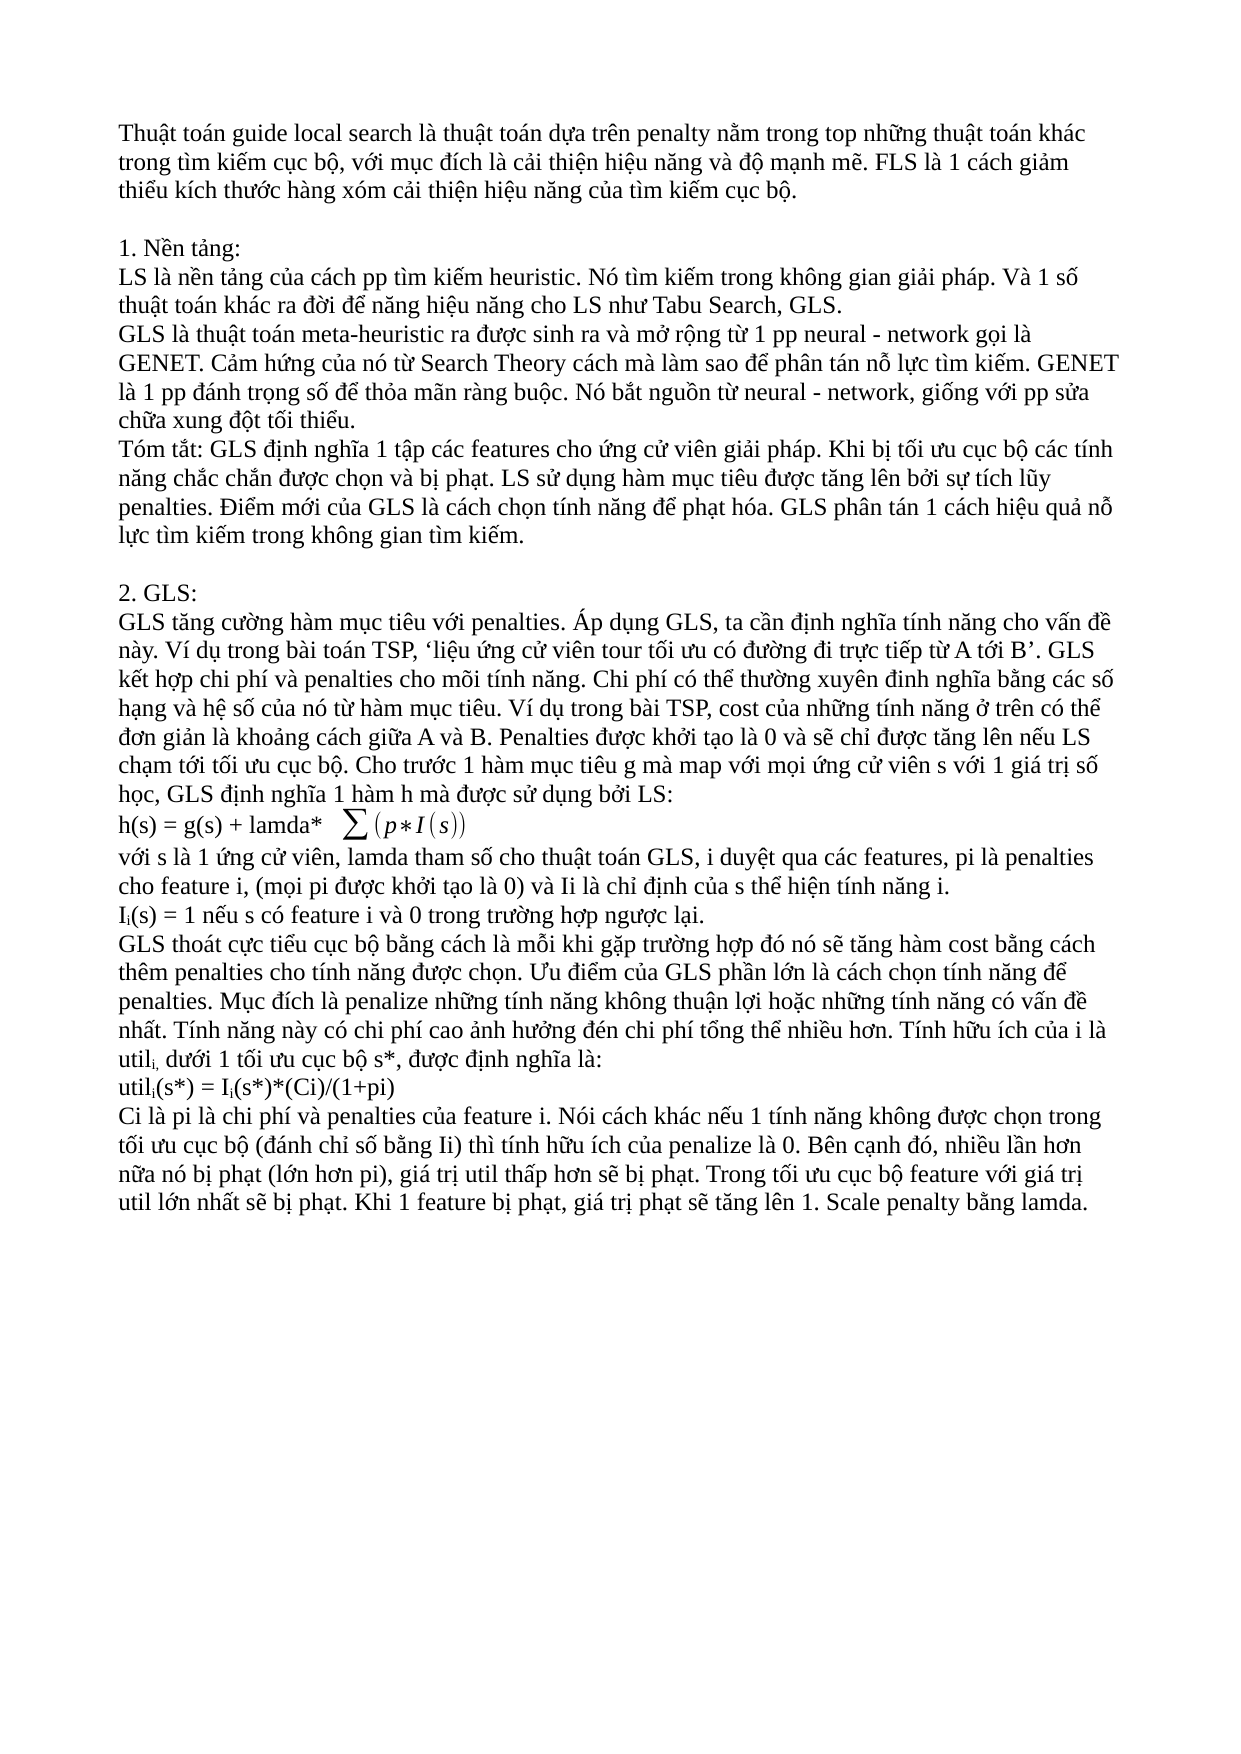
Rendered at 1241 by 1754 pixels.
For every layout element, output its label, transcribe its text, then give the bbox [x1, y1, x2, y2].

text 2. GLS: [118, 578, 1122, 607]
text utili(s*) = Ii(s*)*(Ci)/(1+pi) [118, 1072, 1122, 1101]
text GLS là thuật toán meta-heuristic ra được sinh ra và mở rộng từ 1 pp neural - network gọi là GENET. Cảm hứng của nó từ Search Theory cách mà làm sao để phân tán nỗ lực tìm kiếm. GENET là 1 pp đánh trọng số để thỏa mãn ràng buộc. Nó bắt nguồn từ neural - network, giống với pp sửa chữa xung đột tối thiểu. [118, 319, 1122, 434]
text Ci là pi là chi phí và penalties của feature i. Nói cách khác nếu 1 tính năng không được chọn trong tối ưu cục bộ (đánh chỉ số bằng Ii) thì tính hữu ích của penalize là 0. Bên cạnh đó, nhiều lần hơn nữa nó bị phạt (lớn hơn pi), giá trị util thấp hơn sẽ bị phạt. Trong tối ưu cục bộ feature với giá trị util lớn nhất sẽ bị phạt. Khi 1 feature bị phạt, giá trị phạt sẽ tăng lên 1. Scale penalty bằng lamda. [118, 1101, 1122, 1216]
text GLS thoát cực tiểu cục bộ bằng cách là mỗi khi gặp trường hợp đó nó sẽ tăng hàm cost bằng cách thêm penalties cho tính năng được chọn. Ưu điểm của GLS phần lớn là cách chọn tính năng để penalties. Mục đích là penalize những tính năng không thuận lợi hoặc những tính năng có vấn đề nhất. Tính năng này có chi phí cao ảnh hưởng đén chi phí tổng thể nhiều hơn. Tính hữu ích của i là utili, dưới 1 tối ưu cục bộ s*, được định nghĩa là: [118, 929, 1122, 1072]
text Thuật toán guide local search là thuật toán dựa trên penalty nằm trong top những thuật toán khác trong tìm kiếm cục bộ, với mục đích là cải thiện hiệu năng và độ mạnh mẽ. FLS là 1 cách giảm thiểu kích thước hàng xóm cải thiện hiệu năng của tìm kiếm cục bộ. [118, 118, 1122, 204]
text h(s) = g(s) + lamda* [118, 808, 1122, 842]
text với s là 1 ứng cử viên, lamda tham số cho thuật toán GLS, i duyệt qua các features, pi là penalties cho feature i, (mọi pi được khởi tạo là 0) và Ii là chỉ định của s thể hiện tính năng i. [118, 842, 1122, 900]
text Ii(s) = 1 nếu s có feature i và 0 trong trường hợp ngược lại. [118, 900, 1122, 929]
text Tóm tắt: GLS định nghĩa 1 tập các features cho ứng cử viên giải pháp. Khi bị tối ưu cục bộ các tính năng chắc chắn được chọn và bị phạt. LS sử dụng hàm mục tiêu được tăng lên bởi sự tích lũy penalties. Điểm mới của GLS là cách chọn tính năng để phạt hóa. GLS phân tán 1 cách hiệu quả nỗ lực tìm kiếm trong không gian tìm kiếm. [118, 434, 1122, 549]
text 1. Nền tảng: [118, 233, 1122, 262]
text LS là nền tảng của cách pp tìm kiếm heuristic. Nó tìm kiếm trong không gian giải pháp. Và 1 số thuật toán khác ra đời để năng hiệu năng cho LS như Tabu Search, GLS. [118, 262, 1122, 319]
text GLS tăng cường hàm mục tiêu với penalties. Áp dụng GLS, ta cần định nghĩa tính năng cho vấn đề này. Ví dụ trong bài toán TSP, ‘liệu ứng cử viên tour tối ưu có đường đi trực tiếp từ A tới B’. GLS kết hợp chi phí và penalties cho mõi tính năng. Chi phí có thể thường xuyên đinh nghĩa bằng các số hạng và hệ số của nó từ hàm mục tiêu. Ví dụ trong bài TSP, cost của những tính năng ở trên có thể đơn giản là khoảng cách giữa A và B. Penalties được khởi tạo là 0 và sẽ chỉ được tăng lên nếu LS chạm tới tối ưu cục bộ. Cho trước 1 hàm mục tiêu g mà map với mọi ứng cử viên s với 1 giá trị số học, GLS định nghĩa 1 hàm h mà được sử dụng bởi LS: [118, 607, 1122, 808]
